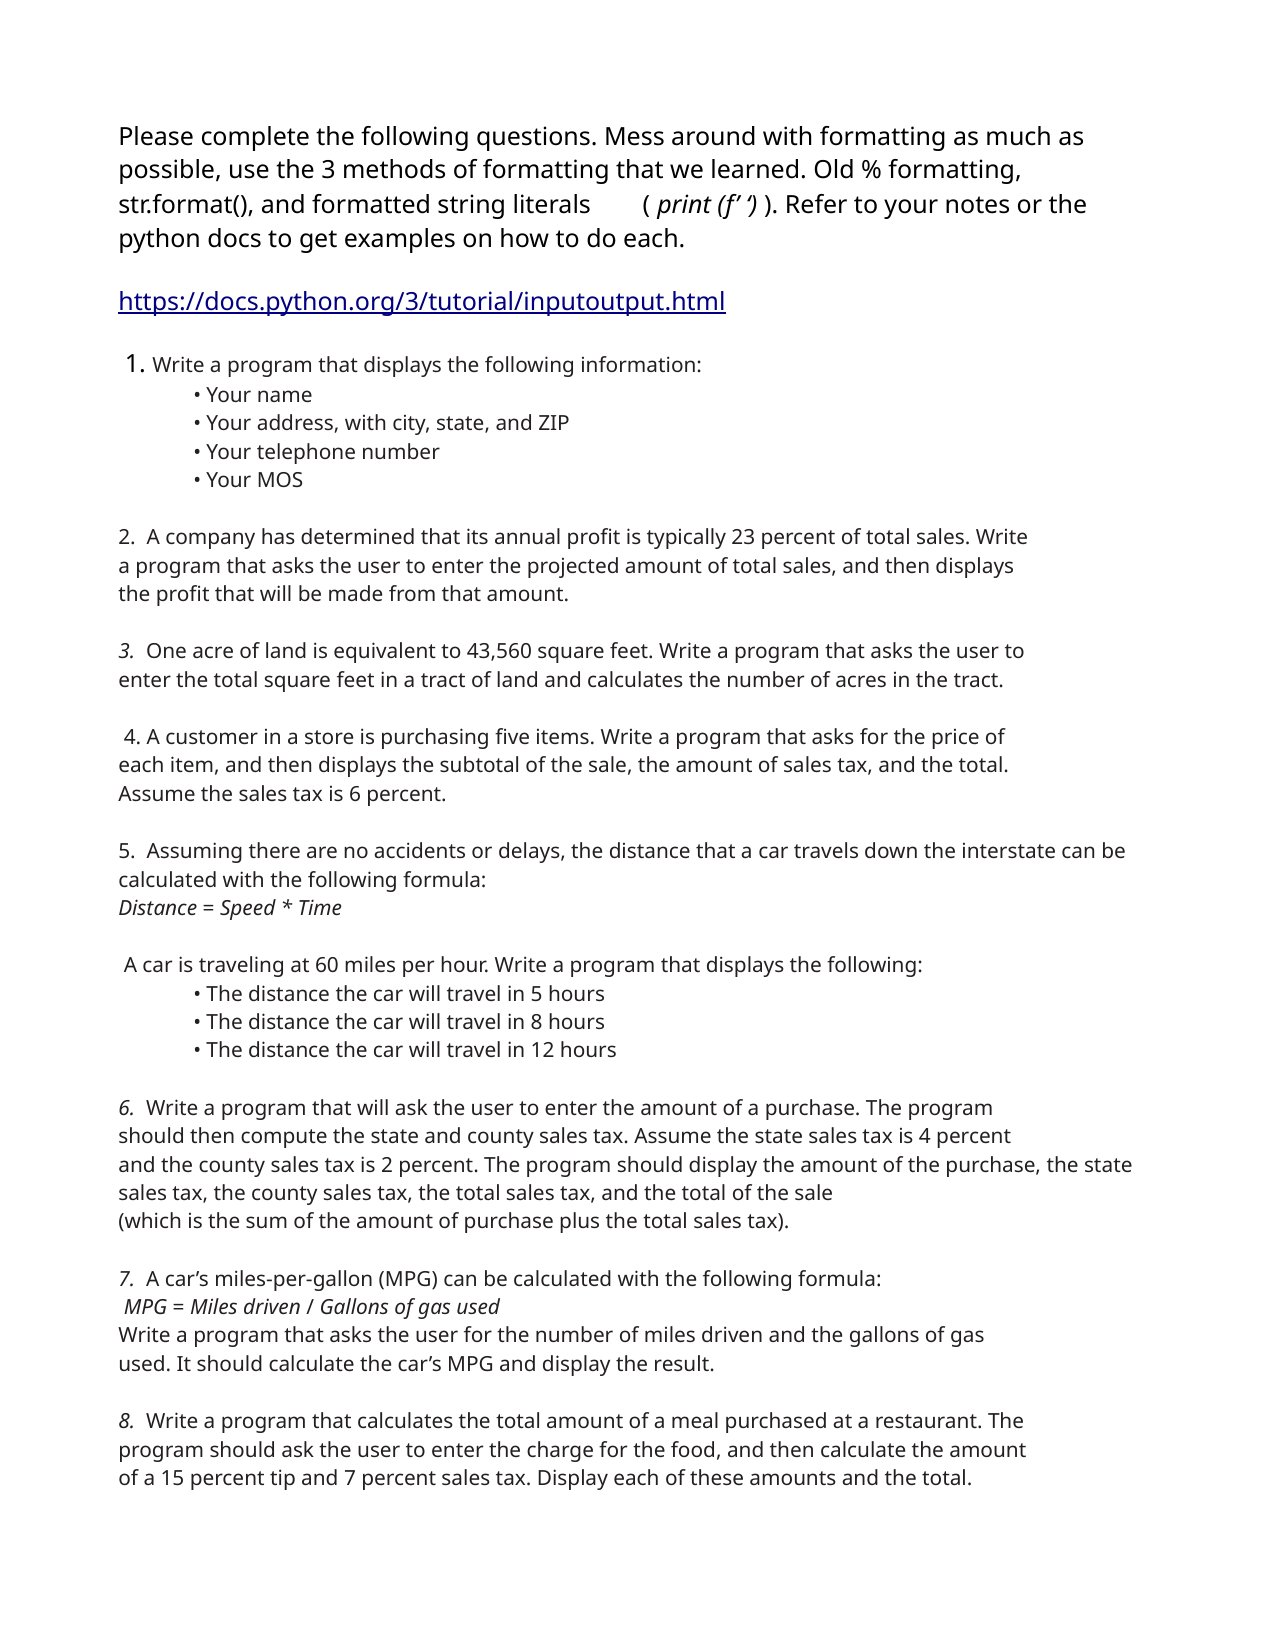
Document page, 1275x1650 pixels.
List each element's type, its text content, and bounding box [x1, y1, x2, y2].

text enter the total square feet in a tract of land and calculates the number of acres in the tract. [118, 665, 1157, 693]
text (which is the sum of the amount of purchase plus the total sales tax). [118, 1207, 1157, 1235]
text Distance = Speed * Time [118, 893, 1157, 922]
text MPG = Miles driven / Gallons of gas used [118, 1292, 1157, 1321]
text program should ask the user to enter the charge for the food, and then calculate the amount [118, 1435, 1157, 1463]
text A car is traveling at 60 miles per hour. Write a program that displays the following: [118, 950, 1157, 979]
text • Your address, with city, state, and ZIP [118, 408, 1157, 437]
text and the county sales tax is 2 percent. The program should display the amount of the purchase, the state sales tax, the county sales tax, the total sales tax, and the total of the sale [118, 1150, 1157, 1207]
text a program that asks the user to enter the projected amount of total sales, and then displays [118, 551, 1157, 579]
text • Your MOS [118, 465, 1157, 494]
text • Your name [118, 380, 1157, 408]
text 5. Assuming there are no accidents or delays, the distance that a car travels down the interstate can be calculated with the following formula: [118, 836, 1157, 893]
text 3. One acre of land is equivalent to 43,560 square feet. Write a program that asks the user to [118, 637, 1157, 665]
text 1. Write a program that displays the following information: [118, 346, 1157, 380]
text 4. A customer in a store is purchasing five items. Write a program that asks for the price of [118, 722, 1157, 751]
text 8. Write a program that calculates the total amount of a meal purchased at a restaurant. The [118, 1406, 1157, 1435]
text the profit that will be made from that amount. [118, 579, 1157, 608]
text used. It should calculate the car’s MPG and display the result. [118, 1349, 1157, 1377]
text • The distance the car will travel in 8 hours [118, 1007, 1157, 1036]
text 6. Write a program that will ask the user to enter the amount of a purchase. The program [118, 1093, 1157, 1121]
text 2. A company has determined that its annual profit is typically 23 percent of total sales. Write [118, 522, 1157, 551]
text should then compute the state and county sales tax. Assume the state sales tax is 4 percent [118, 1121, 1157, 1150]
text Please complete the following questions. Mess around with formatting as much as possible, use the 3 methods of formatting that we learned. Old % formatting, str.format(), and formatted string literals ( print (f’ ‘) ). Refer to your notes or the python docs to get examples on how to do each. [118, 118, 1157, 254]
text Assume the sales tax is 6 percent. [118, 779, 1157, 807]
text • The distance the car will travel in 5 hours [118, 979, 1157, 1007]
text https://docs.python.org/3/tutorial/inputoutput.html [118, 283, 1157, 317]
text • Your telephone number [118, 437, 1157, 465]
text Write a program that asks the user for the number of miles driven and the gallons of gas [118, 1321, 1157, 1349]
text 7. A car’s miles-per-gallon (MPG) can be calculated with the following formula: [118, 1264, 1157, 1292]
text of a 15 percent tip and 7 percent sales tax. Display each of these amounts and the total. [118, 1463, 1157, 1492]
text • The distance the car will travel in 12 hours [118, 1036, 1157, 1064]
text each item, and then displays the subtotal of the sale, the amount of sales tax, and the total. [118, 751, 1157, 779]
